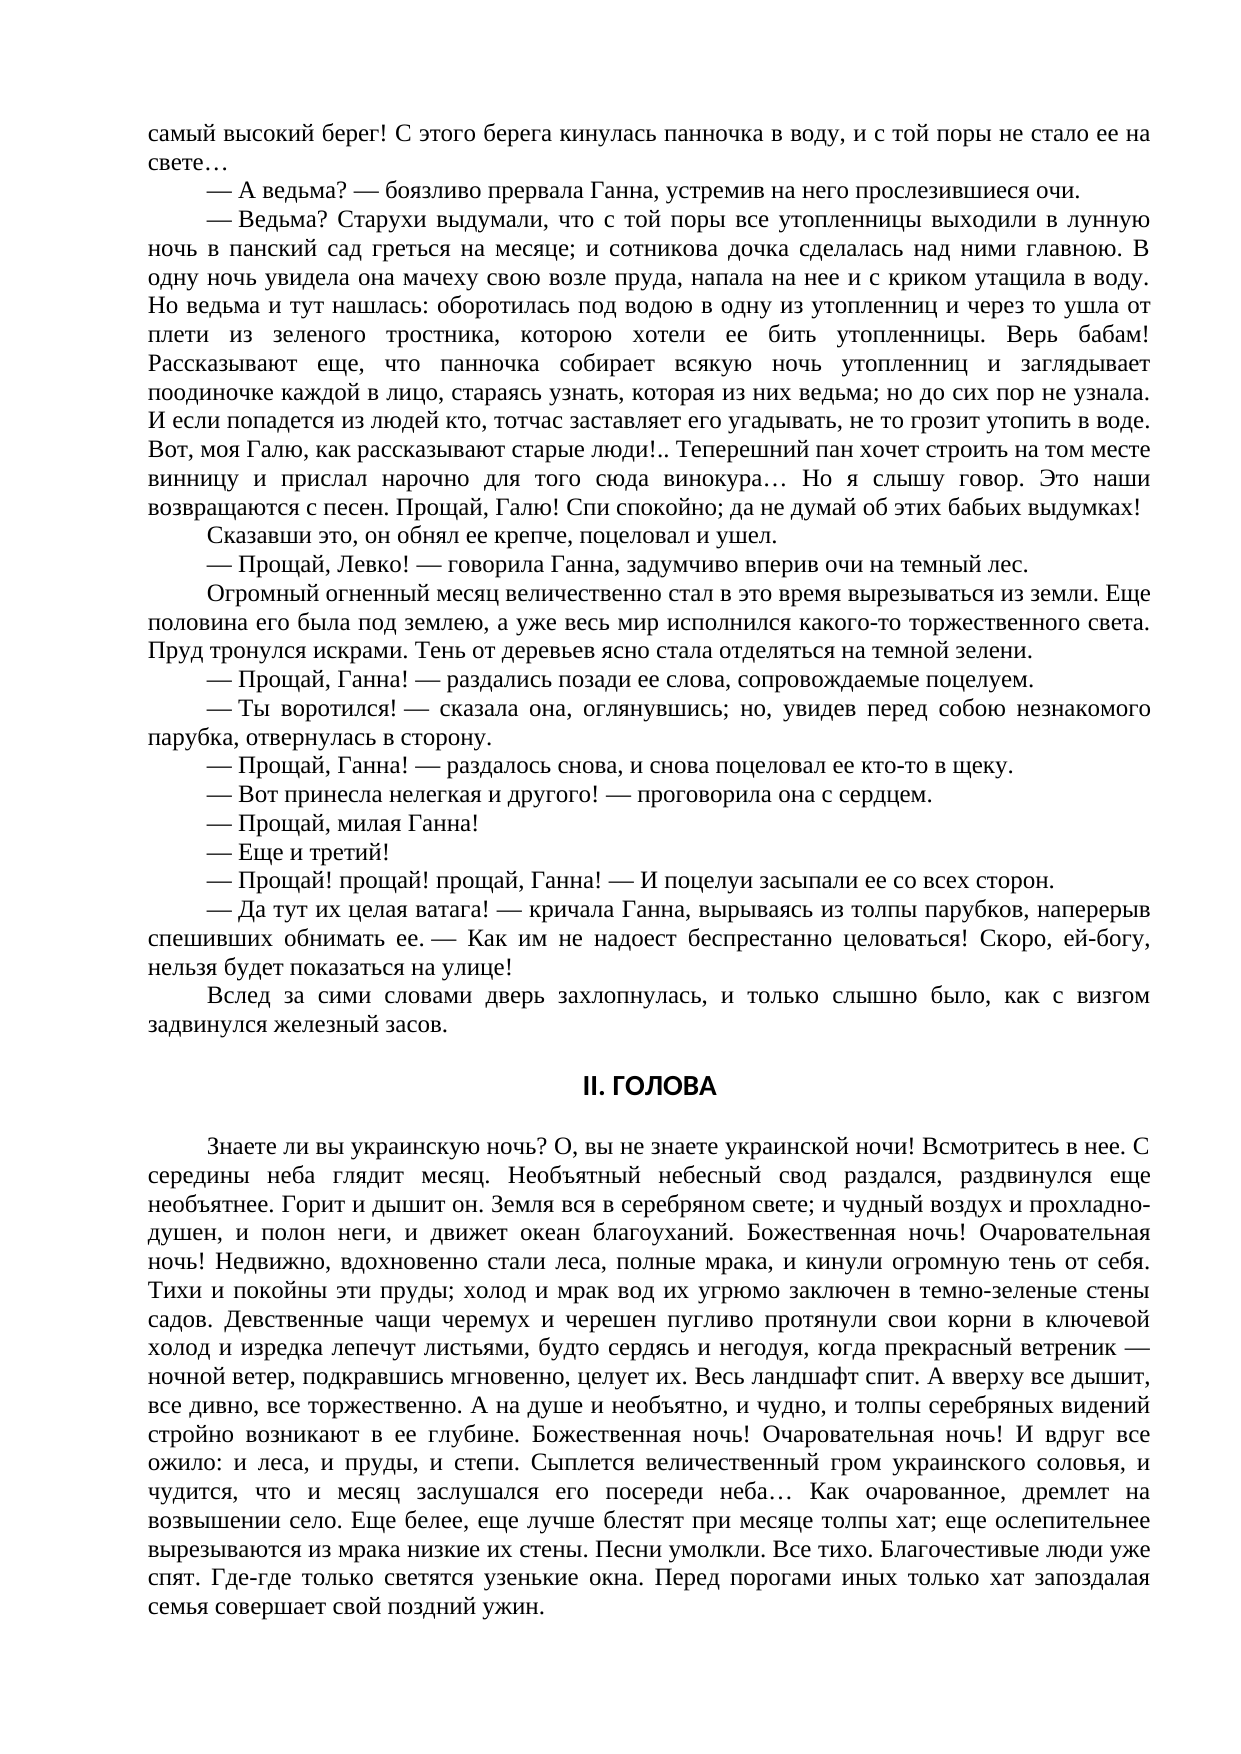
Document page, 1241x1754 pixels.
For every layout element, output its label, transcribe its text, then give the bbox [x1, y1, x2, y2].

text — Еще и третий! [148, 837, 1152, 866]
text — Прощай, Левко! — говорила Ганна, задумчиво вперив очи на темный лес. [148, 549, 1152, 578]
text самый высокий берег! С этого берега кинулась панночка в воду, и с той поры не стало ее на свете… [148, 118, 1152, 176]
text — Прощай, милая Ганна! [148, 808, 1152, 837]
text Сказавши это, он обнял ее крепче, поцеловал и ушел. [148, 521, 1152, 549]
subtitle II. ГОЛОВА [148, 1067, 1152, 1102]
text Огромный огненный месяц величественно стал в это время вырезываться из земли. Еще половина его была под землею, а уже весь мир исполнился какого-то торжественного света. Пруд тронулся искрами. Тень от деревьев ясно стала отделяться на темной зелени. [148, 578, 1152, 664]
text Знаете ли вы украинскую ночь? О, вы не знаете украинской ночи! Всмотритесь в нее. С середины неба глядит месяц. Необъятный небесный свод раздался, раздвинулся еще необъятнее. Горит и дышит он. Земля вся в серебряном свете; и чудный воздух и прохладно-душен, и полон неги, и движет океан благоуханий. Божественная ночь! Очаровательная ночь! Недвижно, вдохновенно стали леса, полные мрака, и кинули огромную тень от себя. Тихи и покойны эти пруды; холод и мрак вод их угрюмо заключен в темно-зеленые стены садов. Девственные чащи черемух и черешен пугливо протянули свои корни в ключевой холод и изредка лепечут листьями, будто сердясь и негодуя, когда прекрасный ветреник — ночной ветер, подкравшись мгновенно, целует их. Весь ландшафт спит. А вверху все дышит, все дивно, все торжественно. А на душе и необъятно, и чудно, и толпы серебряных видений стройно возникают в ее глубине. Божественная ночь! Очаровательная ночь! И вдруг все ожило: и леса, и пруды, и степи. Сыплется величественный гром украинского соловья, и чудится, что и месяц заслушался его посереди неба… Как очарованное, дремлет на возвышении село. Еще белее, еще лучше блестят при месяце толпы хат; еще ослепительнее вырезываются из мрака низкие их стены. Песни умолкли. Все тихо. Благочестивые люди уже спят. Где-где только светятся узенькие окна. Перед порогами иных только хат запоздалая семья совершает свой поздний ужин. [148, 1131, 1152, 1620]
text — Прощай, Ганна! — раздались позади ее слова, сопровождаемые поцелуем. [148, 664, 1152, 693]
text — А ведьма? — боязливо прервала Ганна, устремив на него прослезившиеся очи. [148, 176, 1152, 204]
text — Прощай, Ганна! — раздалось снова, и снова поцеловал ее кто-то в щеку. [148, 751, 1152, 779]
text — Ведьма? Старухи выдумали, что с той поры все утопленницы выходили в лунную ночь в панский сад греться на месяце; и сотникова дочка сделалась над ними главною. В одну ночь увидела она мачеху свою возле пруда, напала на нее и с криком утащила в воду. Но ведьма и тут нашлась: оборотилась под водою в одну из утопленниц и через то ушла от плети из зеленого тростника, которою хотели ее бить утопленницы. Верь бабам! Рассказывают еще, что панночка собирает всякую ночь утопленниц и заглядывает поодиночке каждой в лицо, стараясь узнать, которая из них ведьма; но до сих пор не узнала. И если попадется из людей кто, тотчас заставляет его угадывать, не то грозит утопить в воде. Вот, моя Галю, как рассказывают старые люди!.. Теперешний пан хочет строить на том месте винницу и прислал нарочно для того сюда винокура… Но я слышу говор. Это наши возвращаются с песен. Прощай, Галю! Спи спокойно; да не думай об этих бабьих выдумках! [148, 204, 1152, 521]
text Вслед за сими словами дверь захлопнулась, и только слышно было, как с визгом задвинулся железный засов. [148, 981, 1152, 1038]
text — Прощай! прощай! прощай, Ганна! — И поцелуи засыпали ее со всех сторон. [148, 866, 1152, 894]
text — Да тут их целая ватага! — кричала Ганна, вырываясь из толпы парубков, наперерыв спешивших обнимать ее. — Как им не надоест беспрестанно целоваться! Скоро, ей-богу, нельзя будет показаться на улице! [148, 894, 1152, 981]
text — Ты воротился! — сказала она, оглянувшись; но, увидев перед собою незнакомого парубка, отвернулась в сторону. [148, 693, 1152, 751]
text — Вот принесла нелегкая и другого! — проговорила она с сердцем. [148, 779, 1152, 808]
